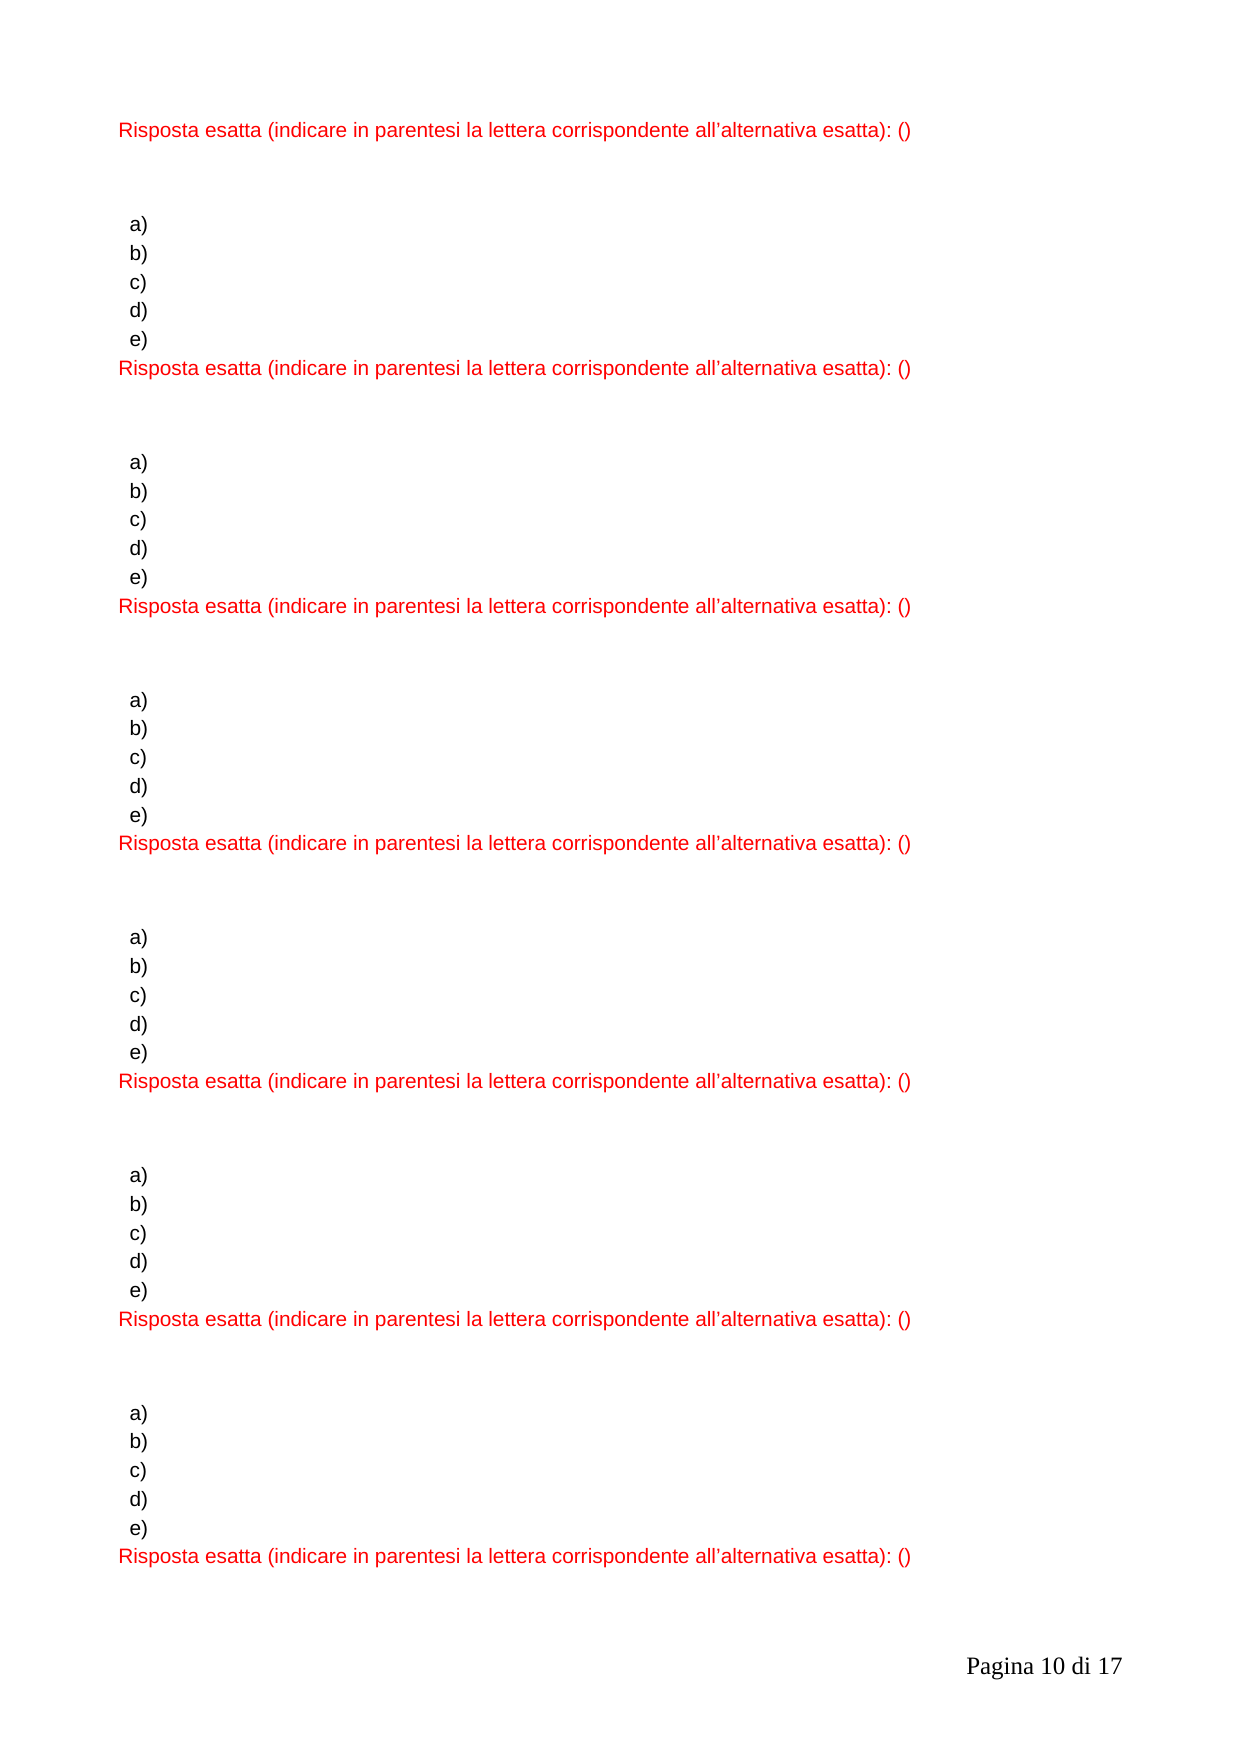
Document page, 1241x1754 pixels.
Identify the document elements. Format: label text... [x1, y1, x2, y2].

table_header 57 [56, 171, 118, 199]
table_cell [159, 298, 1142, 327]
table_cell [159, 536, 1142, 565]
table_cell [56, 1040, 118, 1069]
table_header 60 [56, 884, 118, 913]
table_cell e) [118, 565, 159, 593]
table_cell [56, 1249, 118, 1278]
table_cell d) [118, 536, 159, 565]
table_cell a) [118, 913, 159, 954]
table_header [118, 1122, 1142, 1150]
text Risposta esatta (indicare in parentesi la lettera corrispondente all’alternativa esatta): () [118, 356, 1122, 380]
table_cell [159, 1040, 1142, 1069]
text Risposta esatta (indicare in parentesi la lettera corrispondente all’alternativa esatta): () [118, 1544, 1122, 1568]
table_cell [159, 1487, 1142, 1516]
table_cell [56, 1192, 118, 1220]
table_cell d) [118, 1487, 159, 1516]
table_cell [56, 565, 118, 593]
table_cell a) [118, 200, 159, 241]
table_cell [56, 1516, 118, 1544]
table_cell b) [118, 1429, 159, 1458]
table_cell [159, 1011, 1142, 1040]
table_cell [159, 1249, 1142, 1278]
text Risposta esatta (indicare in parentesi la lettera corrispondente all’alternativa esatta): () [118, 118, 1122, 142]
table_cell [56, 745, 118, 774]
table_cell [159, 1516, 1142, 1544]
table_cell b) [118, 1192, 159, 1220]
table_cell [56, 716, 118, 745]
text Risposta esatta (indicare in parentesi la lettera corrispondente all’alternativa esatta): () [118, 1307, 1122, 1331]
text Risposta esatta (indicare in parentesi la lettera corrispondente all’alternativa esatta): () [118, 831, 1122, 855]
table_cell c) [118, 270, 159, 298]
table_cell [56, 270, 118, 298]
table_header 61 [56, 1122, 118, 1150]
table_cell [56, 327, 118, 356]
table_cell [56, 1220, 118, 1249]
table_cell [159, 1429, 1142, 1458]
table_cell b) [118, 954, 159, 983]
table_cell [56, 803, 118, 831]
table_cell [56, 675, 118, 716]
table_cell [56, 983, 118, 1011]
table_cell [56, 200, 118, 241]
table_cell [159, 565, 1142, 593]
table_header 59 [56, 646, 118, 675]
table_cell [56, 954, 118, 983]
table_cell [56, 479, 118, 507]
table_cell [56, 774, 118, 802]
table_header [118, 884, 1142, 913]
table_cell c) [118, 745, 159, 774]
table_cell c) [118, 1458, 159, 1487]
table_cell d) [118, 298, 159, 327]
text Risposta esatta (indicare in parentesi la lettera corrispondente all’alternativa esatta): () [118, 593, 1122, 617]
table_cell e) [118, 1278, 159, 1307]
table_cell [159, 1150, 1142, 1192]
table_cell [56, 1150, 118, 1192]
table_cell [159, 803, 1142, 831]
table_cell [56, 1458, 118, 1487]
table_header [118, 171, 1142, 199]
table_cell b) [118, 479, 159, 507]
table_cell [159, 241, 1142, 269]
table_cell b) [118, 241, 159, 269]
table_cell [159, 745, 1142, 774]
table_cell [159, 1458, 1142, 1487]
table_cell [56, 1011, 118, 1040]
table_header 62 [56, 1359, 118, 1388]
text Risposta esatta (indicare in parentesi la lettera corrispondente all’alternativa esatta): () [118, 1069, 1122, 1093]
table_cell [159, 675, 1142, 716]
table_cell e) [118, 1516, 159, 1544]
table_cell [159, 954, 1142, 983]
table_cell [159, 1192, 1142, 1220]
table_cell a) [118, 1388, 159, 1429]
table_cell [56, 1388, 118, 1429]
table_cell [159, 479, 1142, 507]
table_cell [159, 983, 1142, 1011]
table_cell e) [118, 1040, 159, 1069]
table_cell [56, 241, 118, 269]
table_cell c) [118, 507, 159, 536]
table_cell [56, 1278, 118, 1307]
table_cell [56, 1429, 118, 1458]
table_cell [56, 298, 118, 327]
table_cell [159, 1388, 1142, 1429]
table_cell [159, 327, 1142, 356]
table_cell d) [118, 1249, 159, 1278]
table_cell e) [118, 327, 159, 356]
table_cell [56, 536, 118, 565]
table_cell b) [118, 716, 159, 745]
table_header [118, 646, 1142, 675]
table_cell [159, 437, 1142, 478]
table_cell [159, 200, 1142, 241]
table_cell [159, 507, 1142, 536]
table_cell [56, 437, 118, 478]
table_cell c) [118, 1220, 159, 1249]
table_cell d) [118, 774, 159, 802]
table_header 58 [56, 409, 118, 437]
table_cell [159, 716, 1142, 745]
table_cell [159, 774, 1142, 802]
table_header [118, 409, 1142, 437]
table_cell c) [118, 983, 159, 1011]
table_cell [159, 913, 1142, 954]
table_cell a) [118, 437, 159, 478]
table_cell [56, 913, 118, 954]
table_cell a) [118, 675, 159, 716]
table_cell [159, 1220, 1142, 1249]
table_cell [56, 507, 118, 536]
table_cell a) [118, 1150, 159, 1192]
table_cell d) [118, 1011, 159, 1040]
table_cell e) [118, 803, 159, 831]
table_cell [159, 1278, 1142, 1307]
table_cell [159, 270, 1142, 298]
table_header [118, 1359, 1142, 1388]
table_cell [56, 1487, 118, 1516]
